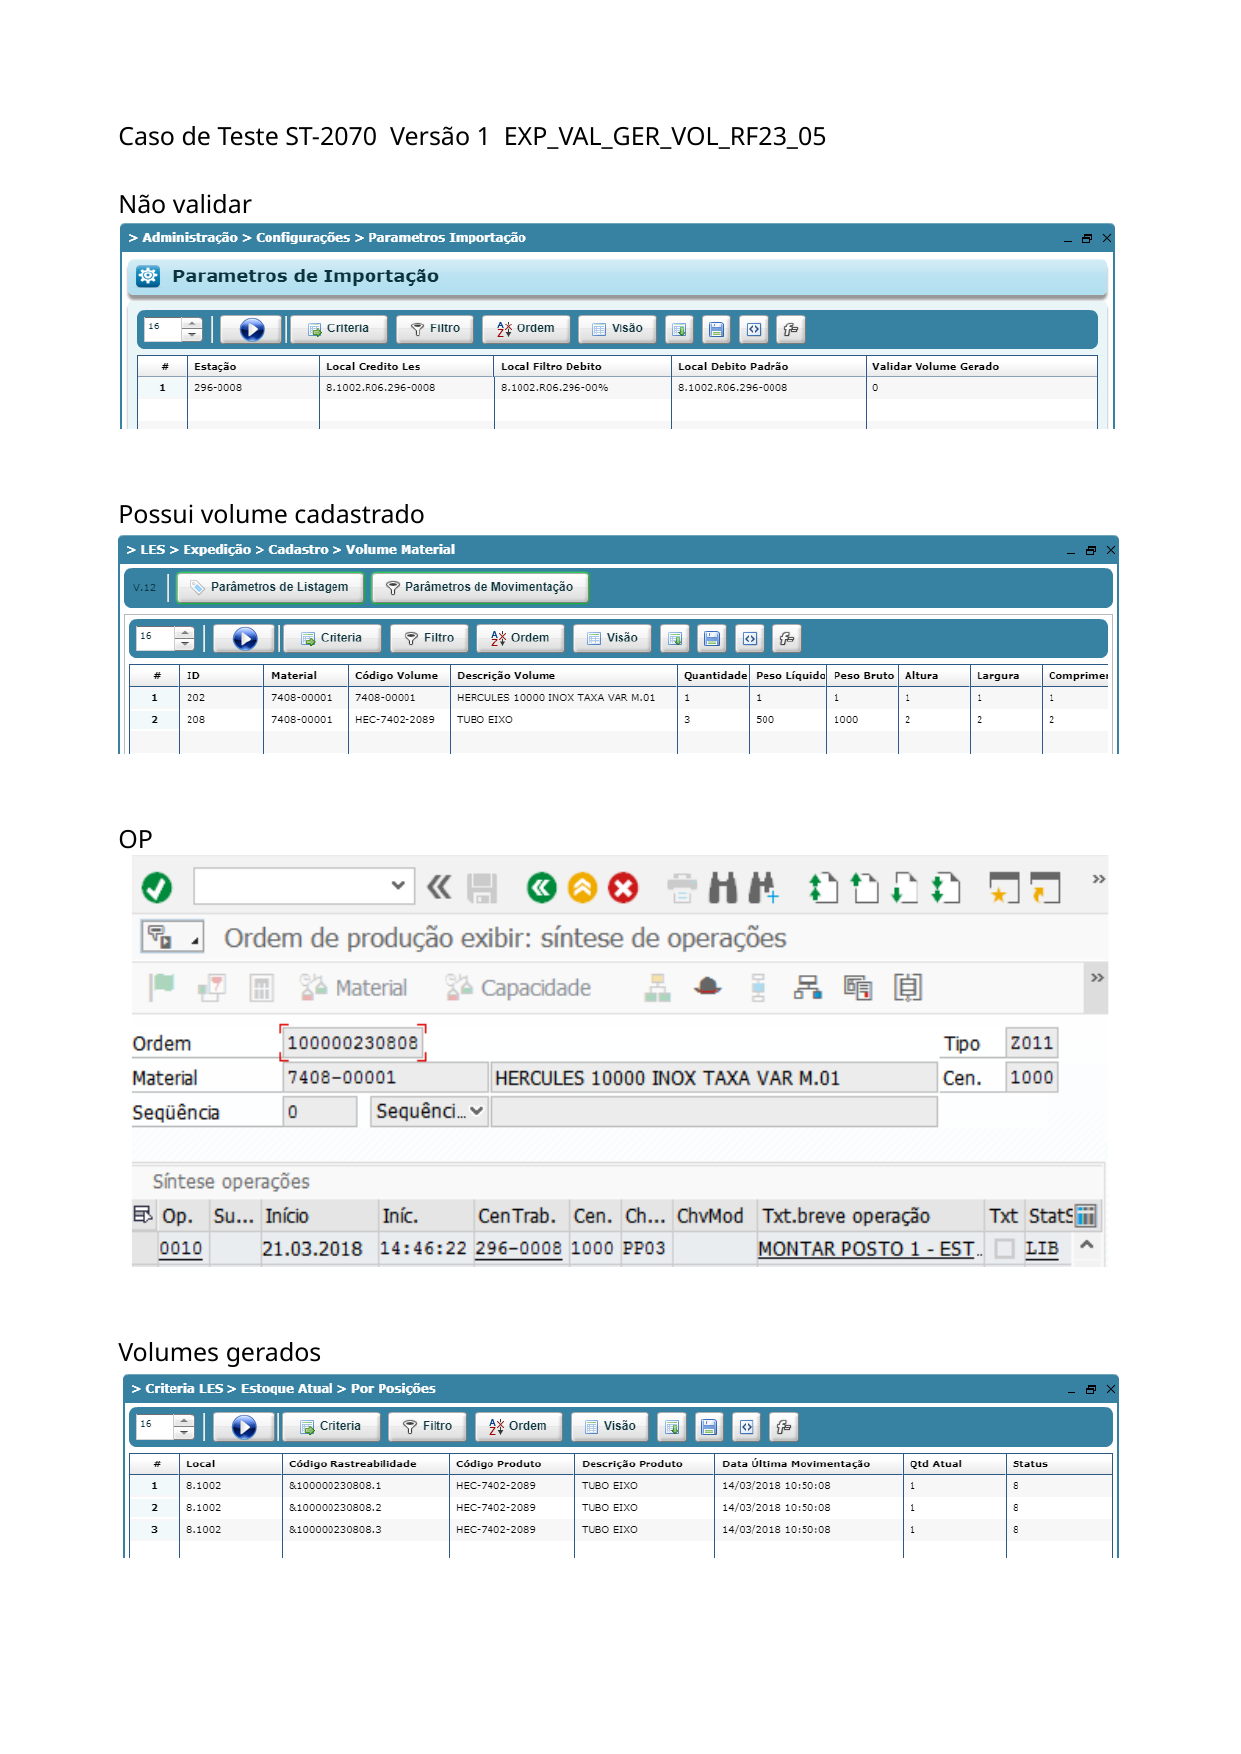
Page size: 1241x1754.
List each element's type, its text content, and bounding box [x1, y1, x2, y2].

picture [118, 1368, 1123, 1558]
text Caso de Teste ST-2070 Versão 1 EXP_VAL_GER_VOL_RF23_05 [118, 118, 1122, 152]
picture [118, 531, 1123, 754]
text Possui volume cadastrado [118, 497, 1122, 531]
text Não validar [118, 186, 1122, 220]
text OP [118, 822, 1122, 856]
picture [118, 220, 1123, 429]
text Volumes gerados [118, 1335, 1122, 1368]
picture [131, 855, 1109, 1267]
